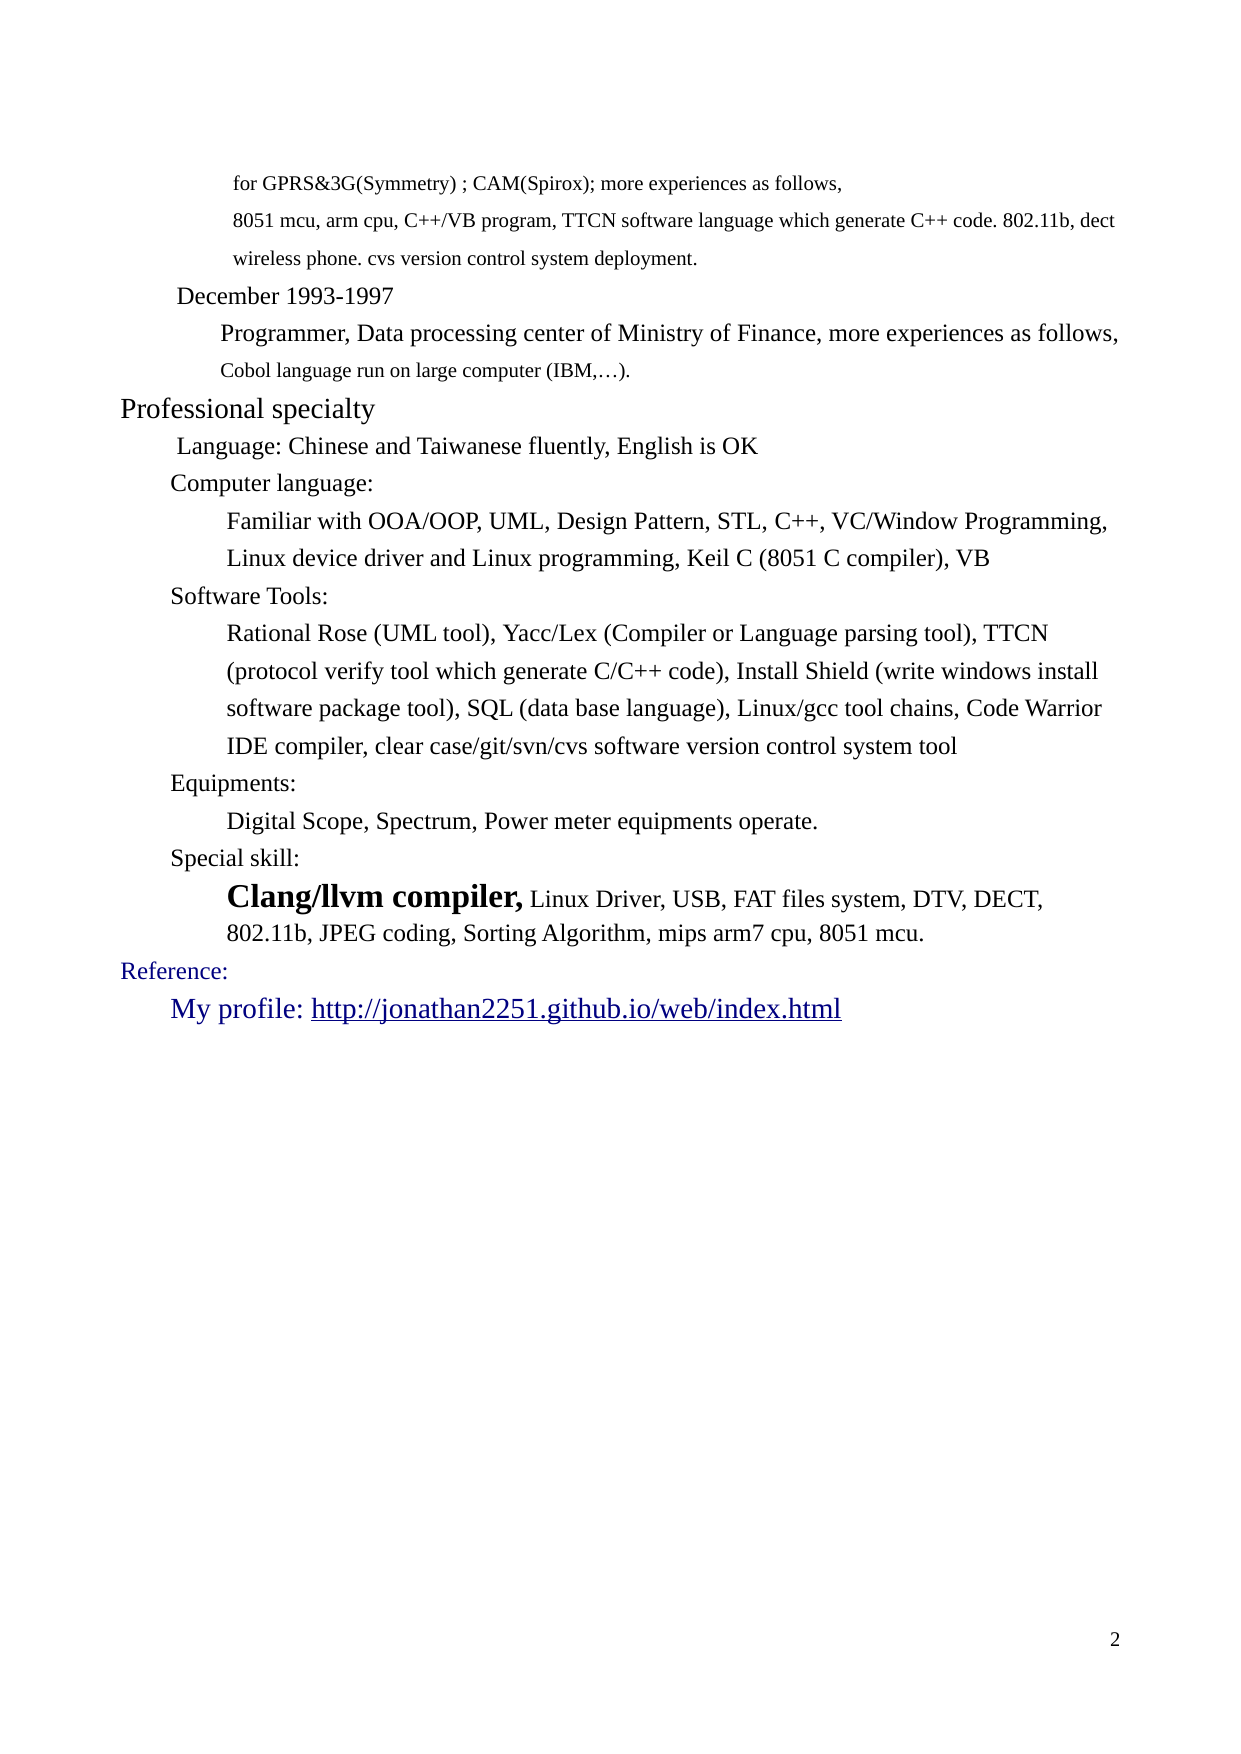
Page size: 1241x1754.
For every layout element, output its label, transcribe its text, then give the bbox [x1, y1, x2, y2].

text Cobol language run on large computer (IBM,…). [176, 352, 1120, 389]
text Computer language: [170, 464, 1120, 502]
text Equipments: [170, 764, 1120, 802]
text Digital Scope, Spectrum, Power meter equipments operate. [226, 802, 1120, 839]
text Language: Chinese and Taiwanese fluently, English is OK [176, 427, 1120, 464]
text December 1993-1997 [176, 277, 1120, 314]
text Special skill: [170, 839, 1120, 877]
text Reference: [120, 952, 1120, 989]
text Programmer, Data processing center of Ministry of Finance, more experiences as follows, [176, 314, 1120, 352]
text Clang/llvm compiler, Linux Driver, USB, FAT files system, DTV, DECT, 802.11b, JPEG coding, Sorting Algorithm, mips arm7 cpu, 8051 mcu. [226, 877, 1120, 952]
text Software Tools: [170, 577, 1120, 614]
text for GPRS&3G(Symmetry) ; CAM(Spirox); more experiences as follows, [176, 164, 1120, 202]
text My profile: http://jonathan2251.github.io/web/index.html [120, 989, 1120, 1027]
text Rational Rose (UML tool), Yacc/Lex (Compiler or Language parsing tool), TTCN (protocol verify tool which generate C/C++ code), Install Shield (write windows install software package tool), SQL (data base language), Linux/gcc tool chains, Code Warrior IDE compiler, clear case/git/svn/cvs software version control system tool [226, 614, 1120, 764]
text Professional specialty [120, 389, 1120, 427]
text Familiar with OOA/OOP, UML, Design Pattern, STL, C++, VC/Window Programming, Linux device driver and Linux programming, Keil C (8051 C compiler), VB [226, 502, 1120, 577]
text 8051 mcu, arm cpu, C++/VB program, TTCN software language which generate C++ code. 802.11b, dect wireless phone. cvs version control system deployment. [233, 202, 1120, 277]
